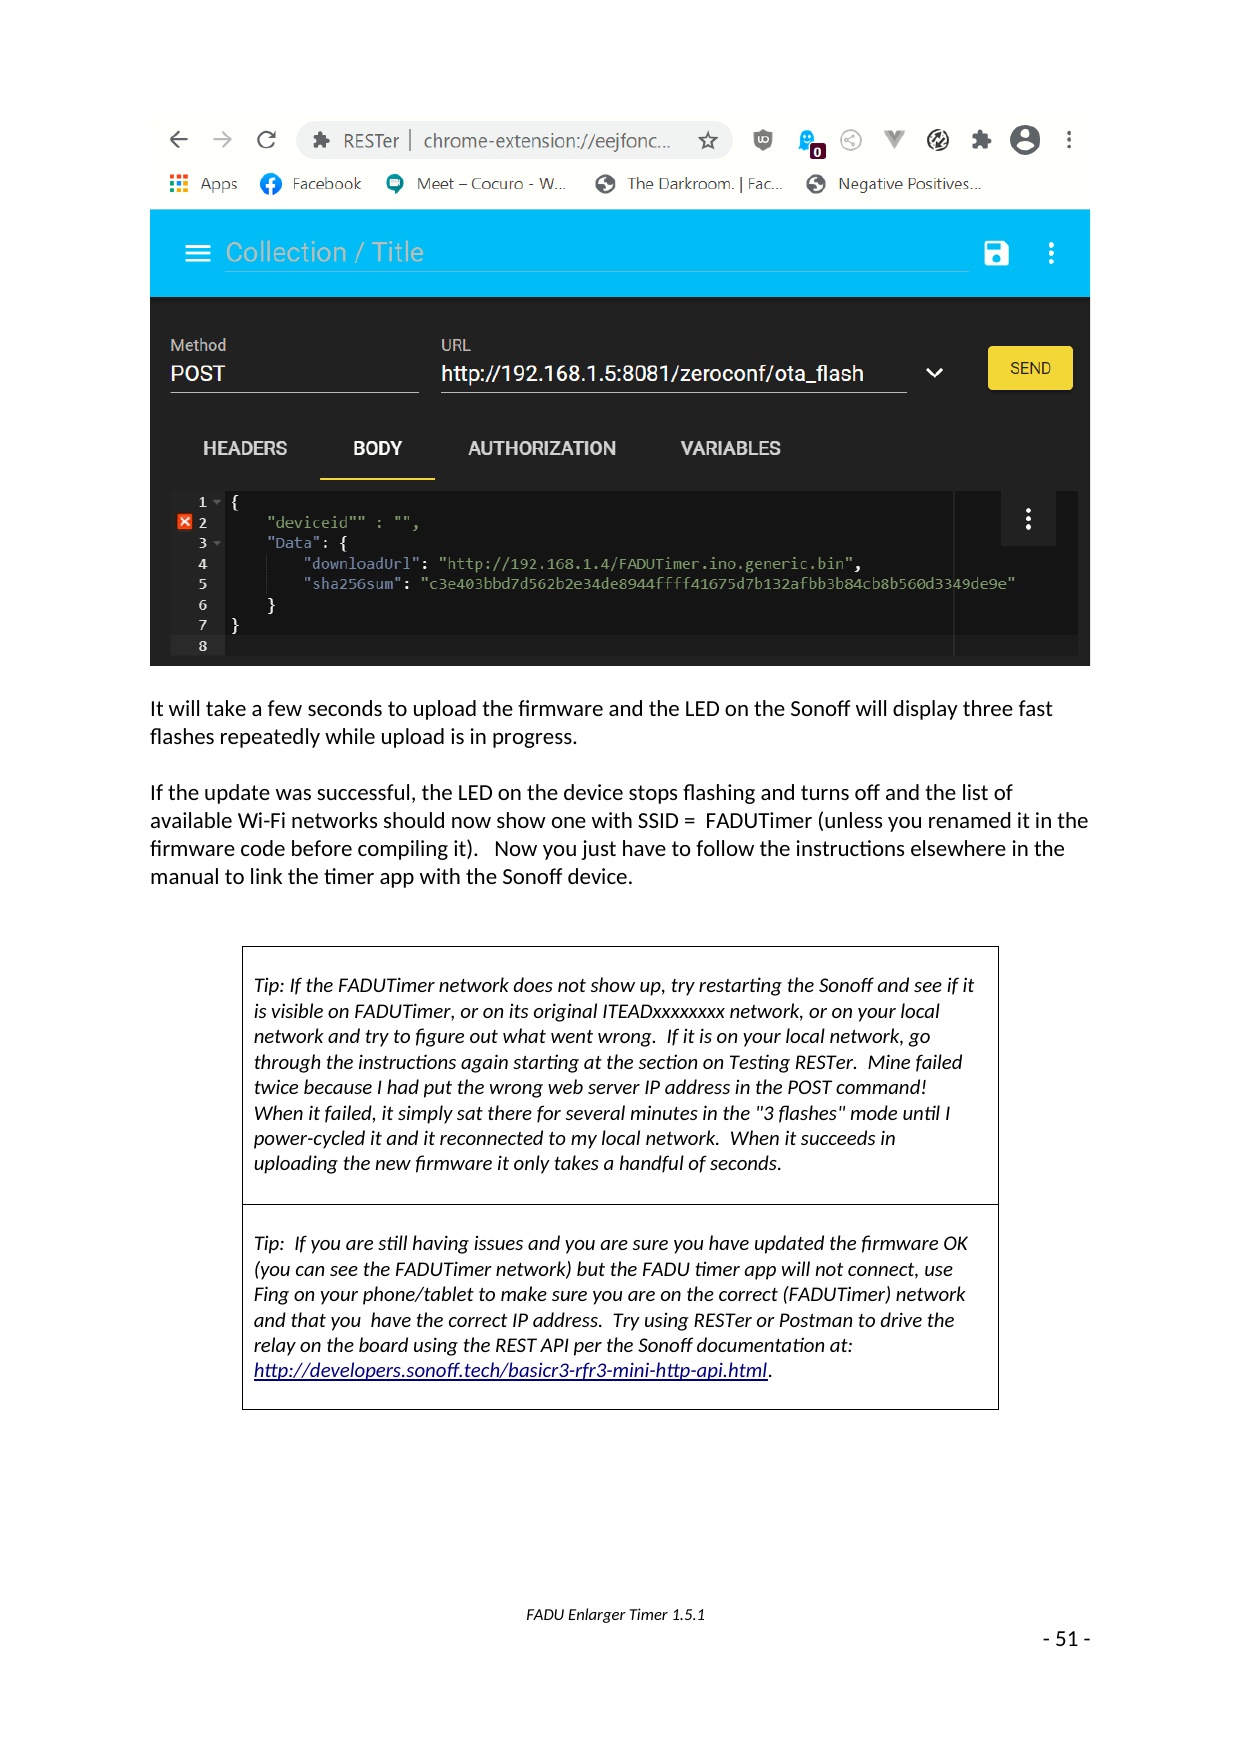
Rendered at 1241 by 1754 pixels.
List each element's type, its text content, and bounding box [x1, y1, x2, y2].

table_header Tip: If the FADUTimer network does not show up, try restarting the Sonoff and see if it is visible on FADUTimer, or on its original ITEADxxxxxxxx network, or on your local network and try to figure out what went wrong. If it is on your local network, go through the instructions again starting at the section on Testing RESTer. Mine failed twice because I had put the wrong web server IP address in the POST command! When it failed, it simply sat there for several minutes in the "3 flashes" mode until I power-cycled it and it reconnected to my local network. When it succeeds in uploading the new firmware it only takes a handful of seconds. [243, 947, 998, 1204]
text If the update was successful, the LED on the device stops flashing and turns off and the list of available Wi-Fi networks should now show one with SSID = FADUTimer (unless you renamed it in the firmware code before compiling it). Now you just have to follow the instructions elsewhere in the manual to link the timer app with the Sonoff device. [150, 778, 1090, 890]
table_cell Tip: If you are still having issues and you are sure you have updated the firmware OK (you can see the FADUTimer network) but the FADU timer app will not connect, use Fing on your phone/tablet to make sure you are on the correct (FADUTimer) network and that you have the correct IP address. Try using RESTer or Postman to drive the relay on the board using the REST API per the Sonoff documentation at: http://developers.sonoff.tech/basicr3-rfr3-mini-http-api.html. [243, 1205, 998, 1408]
text It will take a few seconds to upload the firmware and the LED on the Sonoff will display three fast flashes repeatedly while upload is in progress. [150, 694, 1090, 750]
